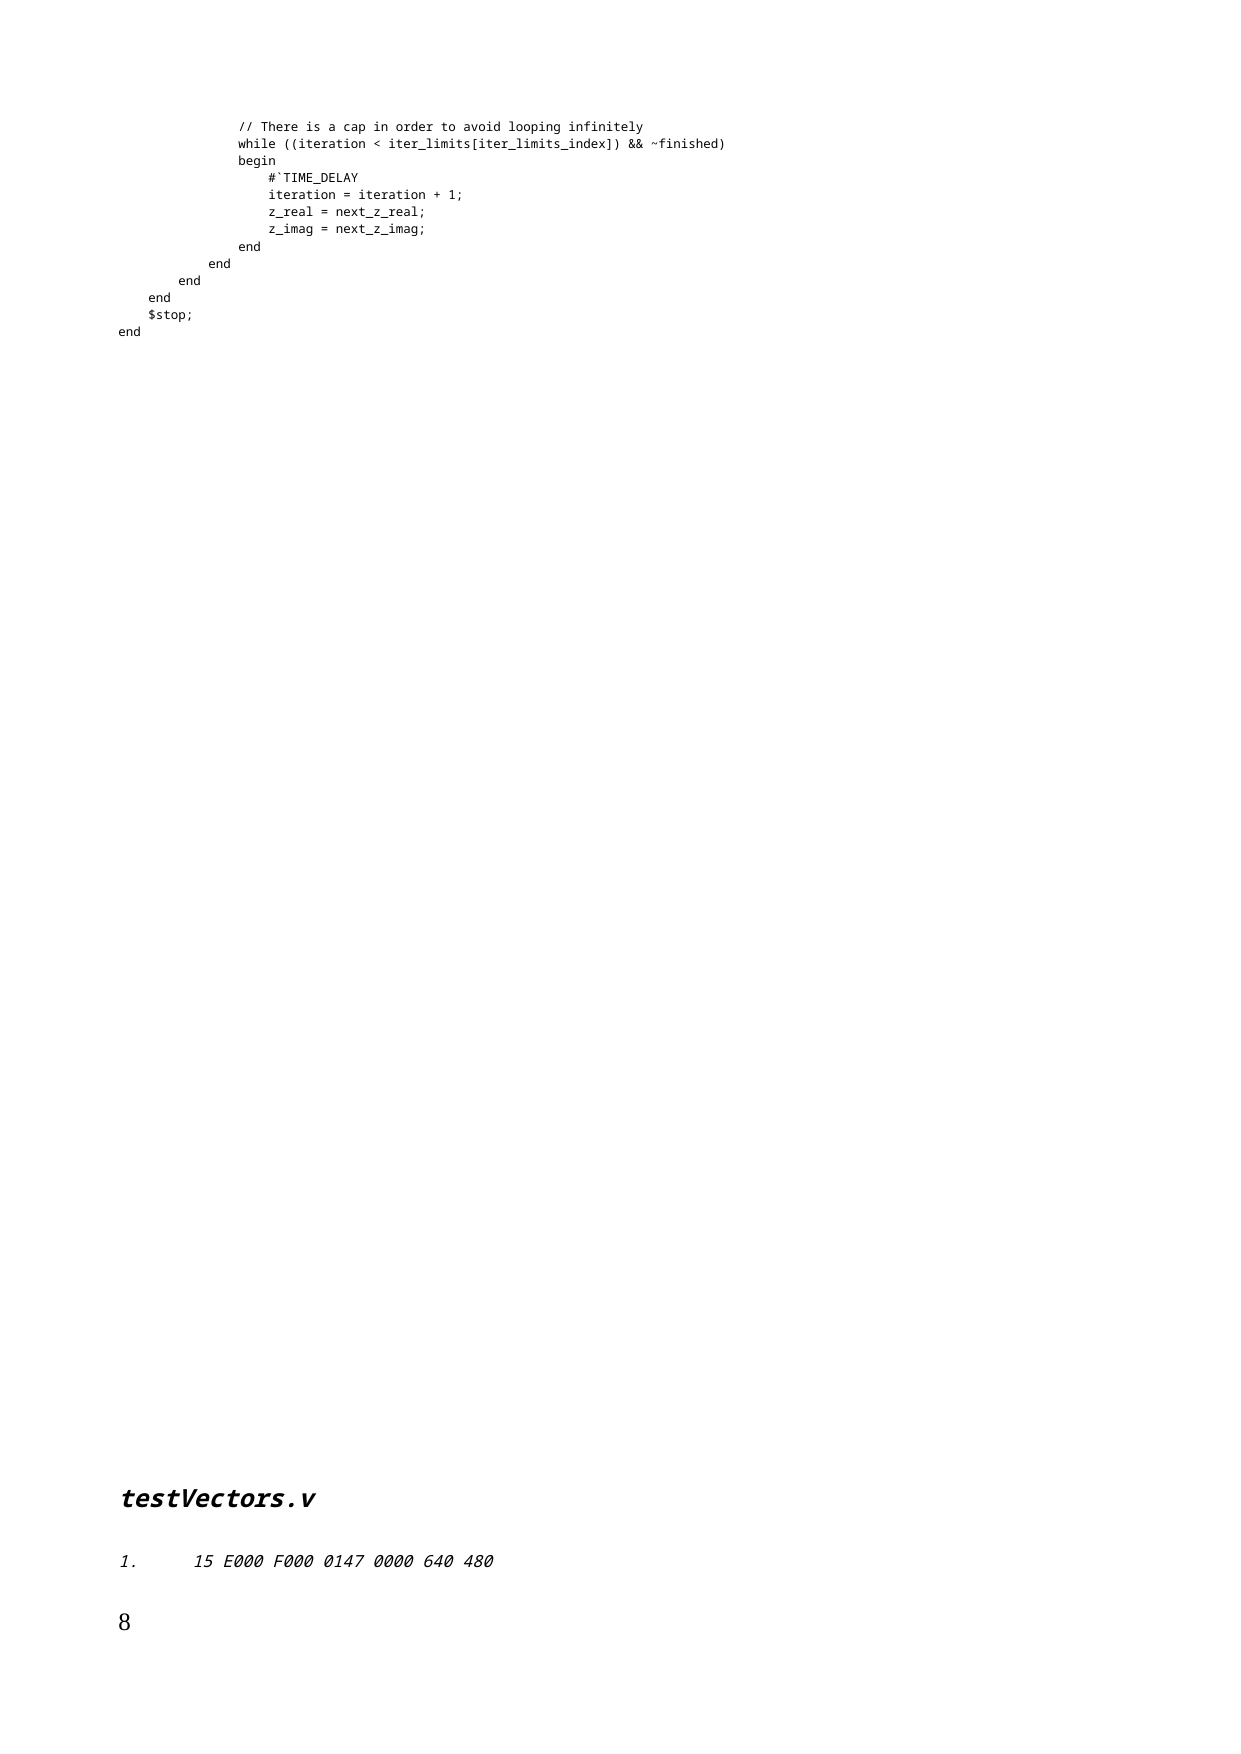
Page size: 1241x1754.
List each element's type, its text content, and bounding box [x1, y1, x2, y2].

text // There is a cap in order to avoid looping infinitely [118, 118, 1122, 135]
text end [118, 272, 1122, 289]
text z_real = next_z_real; [118, 203, 1122, 221]
text end [118, 255, 1122, 272]
text while ((iteration < iter_limits[iter_limits_index]) && ~finished) [118, 135, 1122, 152]
text $stop; [118, 306, 1122, 323]
text end [118, 289, 1122, 306]
text 1. 15 E000 F000 0147 0000 640 480 [118, 1549, 1122, 1572]
text testVectors.v [118, 1481, 1122, 1515]
text #`TIME_DELAY [118, 169, 1122, 186]
text z_imag = next_z_imag; [118, 221, 1122, 238]
text end [118, 238, 1122, 255]
text end [118, 323, 1122, 340]
text begin [118, 152, 1122, 169]
text iteration = iteration + 1; [118, 186, 1122, 203]
